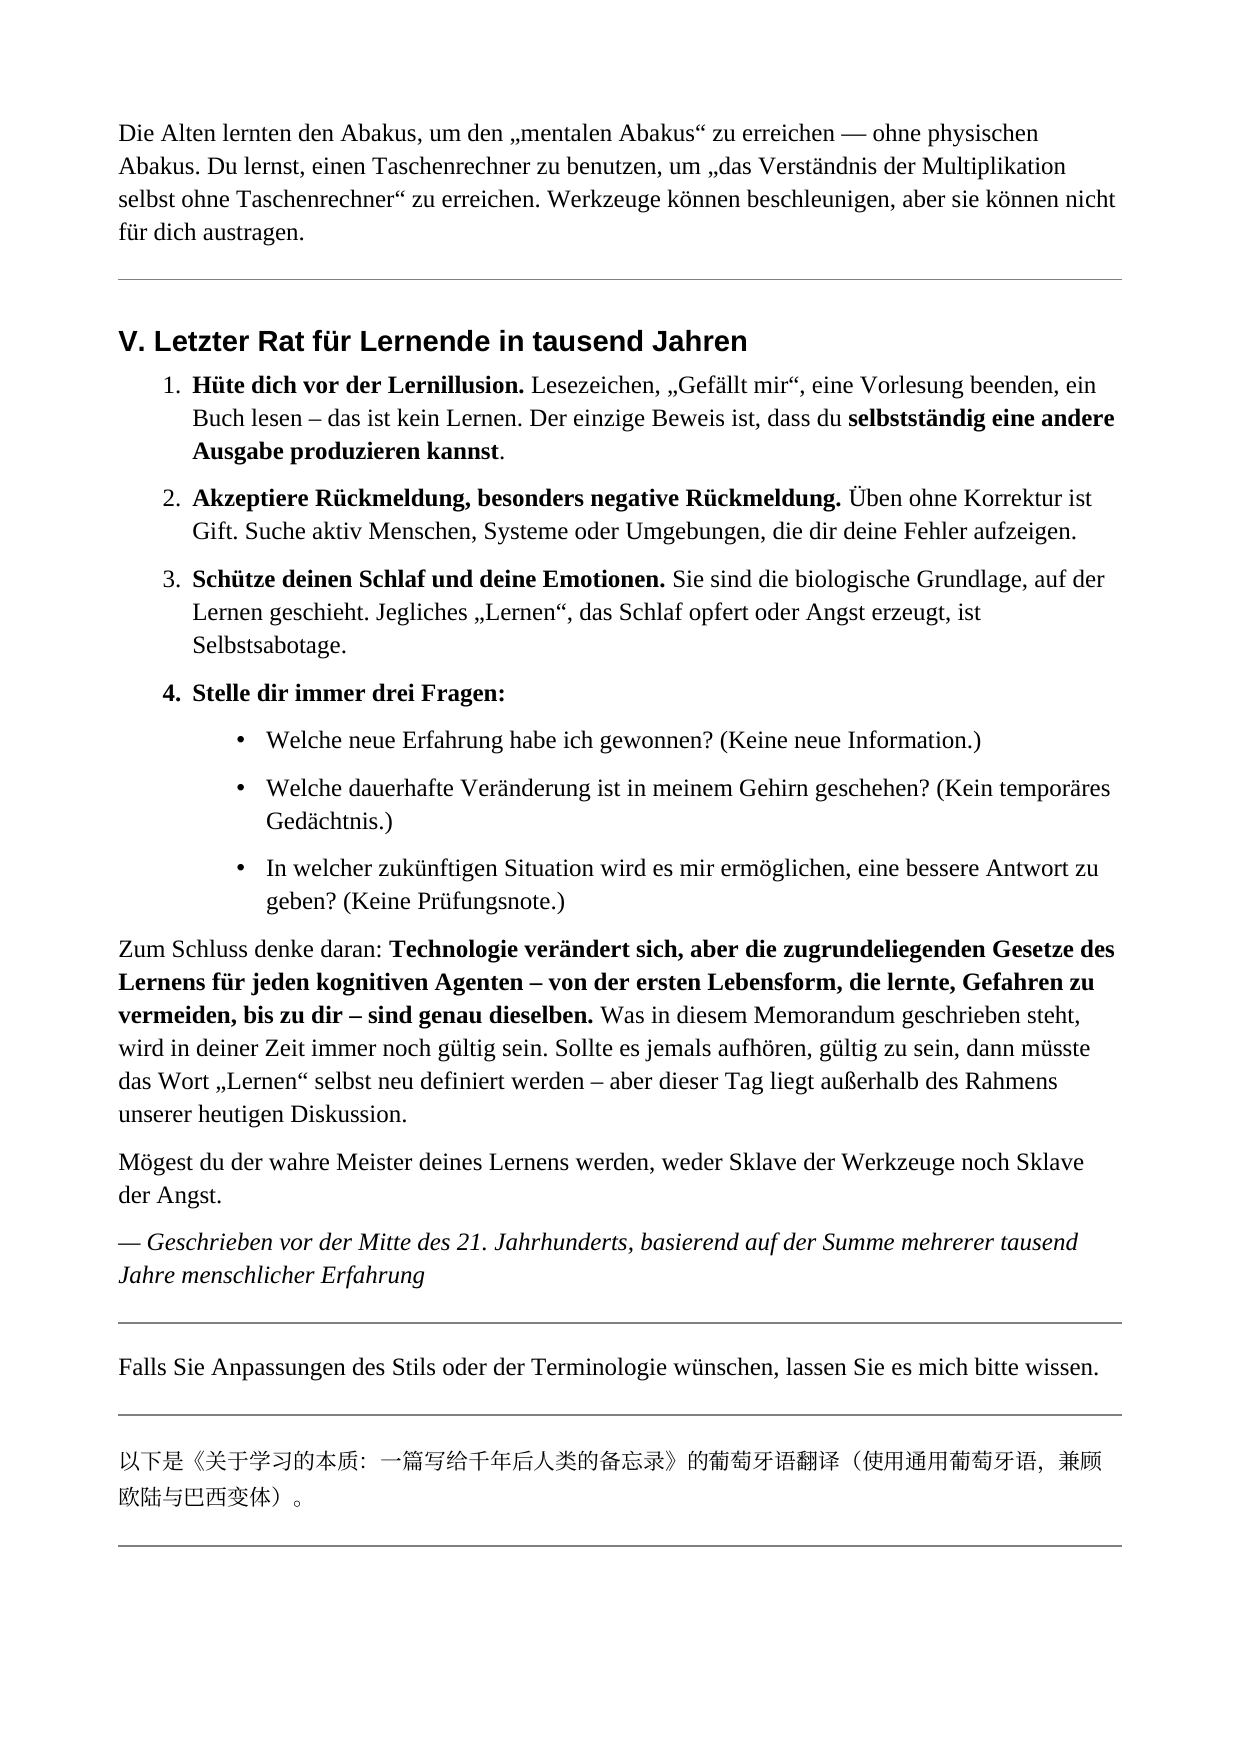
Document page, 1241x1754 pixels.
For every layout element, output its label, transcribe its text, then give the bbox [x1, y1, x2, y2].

text Zum Schluss denke daran: Technologie verändert sich, aber die zugrundeliegenden Gesetze des Lernens für jeden kognitiven Agenten – von der ersten Lebensform, die lernte, Gefahren zu vermeiden, bis zu dir – sind genau dieselben. Was in diesem Memorandum geschrieben steht, wird in deiner Zeit immer noch gültig sein. Sollte es jemals aufhören, gültig zu sein, dann müsste das Wort „Lernen“ selbst neu definiert werden – aber dieser Tag liegt außerhalb des Rahmens unserer heutigen Diskussion. [118, 934, 1122, 1128]
list Welche neue Erfahrung habe ich gewonnen? (Keine neue Information.) [236, 725, 1122, 754]
text 以下是《关于学习的本质：一篇写给千年后人类的备忘录》的葡萄牙语翻译（使用通用葡萄牙语，兼顾欧陆与巴西变体）。 [118, 1444, 1122, 1512]
list In welcher zukünftigen Situation wird es mir ermöglichen, eine bessere Antwort zu geben? (Keine Prüfungsnote.) [236, 853, 1122, 915]
text — Geschrieben vor der Mitte des 21. Jahrhunderts, basierend auf der Summe mehrerer tausend Jahre menschlicher Erfahrung [118, 1227, 1122, 1289]
text Mögest du der wahre Meister deines Lernens werden, weder Sklave der Werkzeuge noch Sklave der Angst. [118, 1147, 1122, 1208]
list Welche dauerhafte Veränderung ist in meinem Gehirn geschehen? (Kein temporäres Gedächtnis.) [236, 773, 1122, 834]
text Die Alten lernten den Abakus, um den „mentalen Abakus“ zu erreichen — ohne physischen Abakus. Du lernst, einen Taschenrechner zu benutzen, um „das Verständnis der Multiplikation selbst ohne Taschenrechner“ zu erreichen. Werkzeuge können beschleunigen, aber sie können nicht für dich austragen. [118, 118, 1122, 246]
subtitle V. Letzter Rat für Lernende in tausend Jahren [118, 324, 1122, 357]
list Stelle dir immer drei Fragen: [162, 678, 1122, 706]
list Akzeptiere Rückmeldung, besonders negative Rückmeldung. Üben ohne Korrektur ist Gift. Suche aktiv Menschen, Systeme oder Umgebungen, die dir deine Fehler aufzeigen. [162, 483, 1122, 545]
list Schütze deinen Schlaf und deine Emotionen. Sie sind die biologische Grundlage, auf der Lernen geschieht. Jegliches „Lernen“, das Schlaf opfert oder Angst erzeugt, ist Selbstsabotage. [162, 564, 1122, 659]
list Hüte dich vor der Lernillusion. Lesezeichen, „Gefällt mir“, eine Vorlesung beenden, ein Buch lesen – das ist kein Lernen. Der einzige Beweis ist, dass du selbstständig eine andere Ausgabe produzieren kannst. [162, 370, 1122, 464]
text Falls Sie Anpassungen des Stils oder der Terminologie wünschen, lassen Sie es mich bitte wissen. [118, 1352, 1122, 1381]
